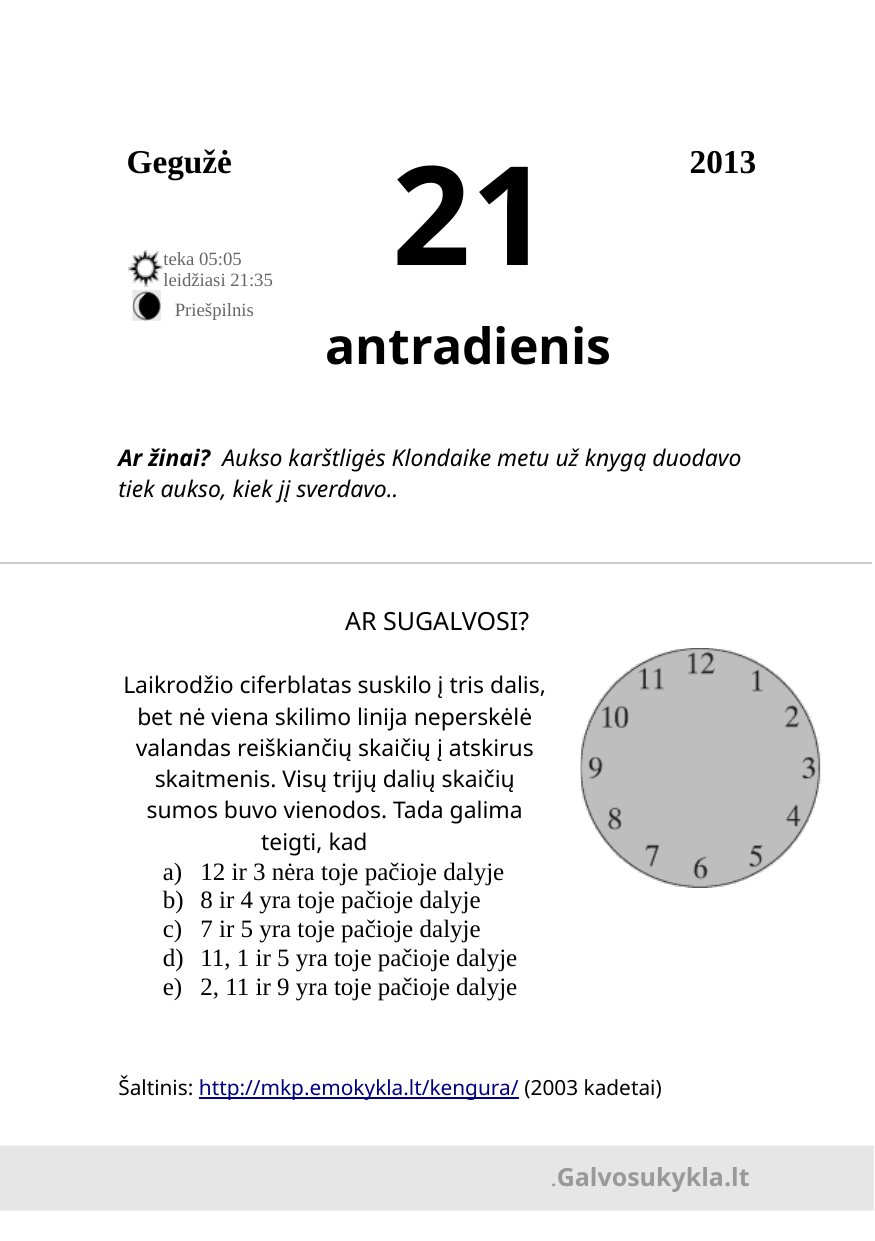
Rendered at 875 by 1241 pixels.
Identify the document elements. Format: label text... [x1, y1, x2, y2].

text AR SUGALVOSI? [118, 604, 756, 638]
text Laikrodžio ciferblatas suskilo į tris dalis, bet nė viena skilimo linija neperskėlė valandas reiškiančių skaičių į atskirus skaitmenis. Visų trijų dalių skaičių sumos buvo vienodos. Tada galima teigti, kad [118, 669, 580, 857]
text Šaltinis: http://mkp.emokykla.lt/kengura/ (2003 kadetai) [118, 1068, 806, 1103]
list 2, 11 ir 9 yra toje pačioje dalyje [163, 972, 756, 1000]
list 7 ir 5 yra toje pačioje dalyje [163, 914, 756, 943]
list 8 ir 4 yra toje pačioje dalyje [163, 885, 756, 914]
table_header 21 antradienis [299, 118, 638, 379]
table_header Gegužė teka 05:05 leidžiasi 21:35 [118, 118, 298, 287]
table_header Priešpilnis [118, 288, 298, 379]
table_header 2013 [638, 118, 756, 379]
text Ar žinai? Aukso karštligės Klondaike metu už knygą duodavo tiek aukso, kiek jį sverdavo.. [118, 442, 756, 504]
list 11, 1 ir 5 yra toje pačioje dalyje [163, 943, 756, 972]
list 12 ir 3 nėra toje pačioje dalyje [163, 857, 580, 885]
